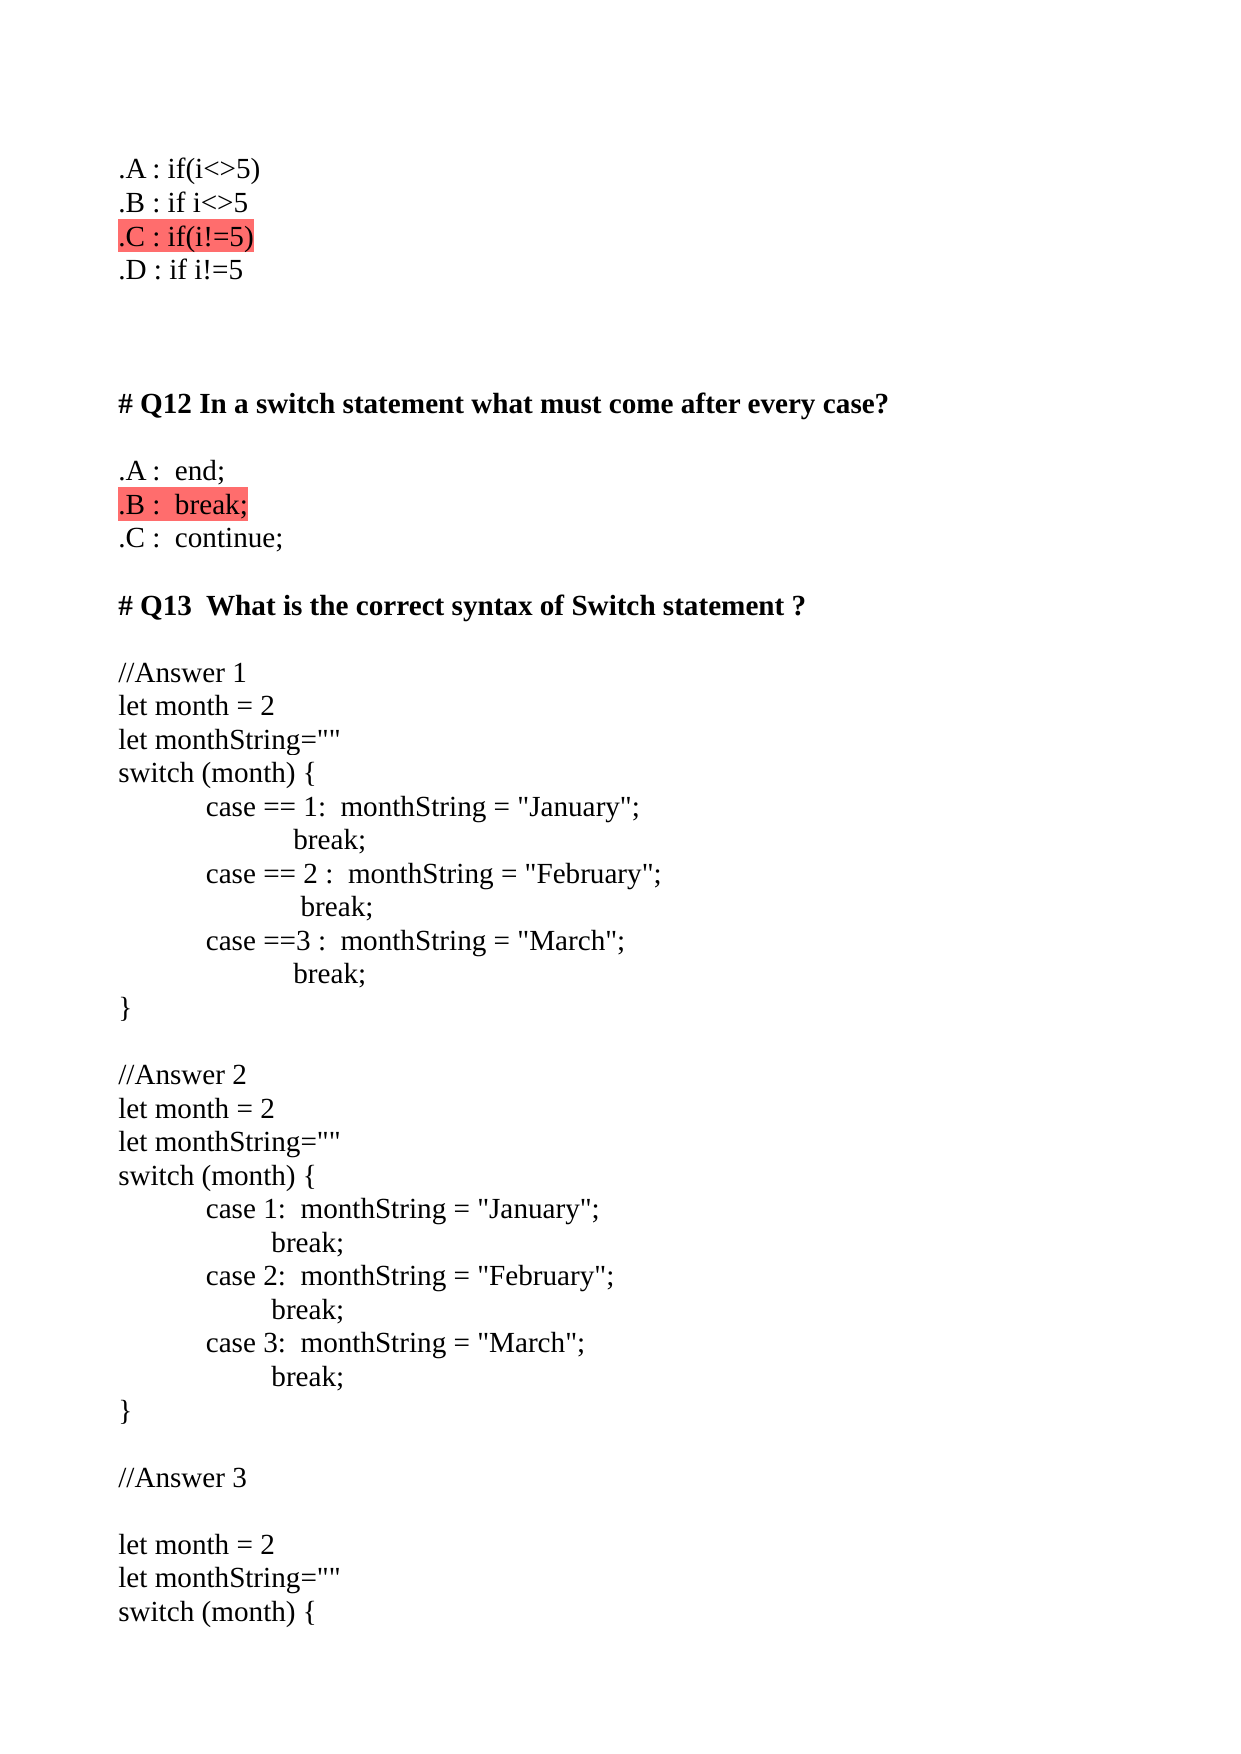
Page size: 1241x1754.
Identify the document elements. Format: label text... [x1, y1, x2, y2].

text //Answer 2 [118, 1057, 1122, 1091]
text break; [118, 957, 1122, 990]
text .B : break; [118, 487, 1122, 521]
text case 3: monthString = "March"; [118, 1326, 1122, 1359]
text let monthString="" [118, 1560, 1122, 1594]
text let monthString="" [118, 722, 1122, 755]
text case == 2 : monthString = "February"; [118, 856, 1122, 889]
text switch (month) { [118, 755, 1122, 789]
text switch (month) { [118, 1158, 1122, 1191]
text case ==3 : monthString = "March"; [118, 923, 1122, 957]
text break; [118, 1292, 1122, 1326]
text case 2: monthString = "February"; [118, 1258, 1122, 1292]
text let month = 2 [118, 688, 1122, 722]
text } [118, 990, 1122, 1024]
text break; [118, 889, 1122, 923]
text # Q13 What is the correct syntax of Switch statement ? [118, 588, 1122, 621]
text .C : continue; [118, 521, 1122, 554]
text } [118, 1393, 1122, 1426]
text break; [118, 1225, 1122, 1258]
text case 1: monthString = "January"; [118, 1191, 1122, 1225]
text .A : if(i<>5) [118, 152, 1122, 185]
text case == 1: monthString = "January"; [118, 789, 1122, 822]
text let month = 2 [118, 1091, 1122, 1124]
text # Q12 In a switch statement what must come after every case? [118, 386, 1122, 420]
text switch (month) { [118, 1594, 1122, 1627]
text .B : if i<>5 [118, 185, 1122, 219]
text .C : if(i!=5) [118, 219, 1122, 252]
text let month = 2 [118, 1527, 1122, 1560]
text //Answer 1 [118, 655, 1122, 688]
text let monthString="" [118, 1124, 1122, 1158]
text break; [118, 1359, 1122, 1393]
text //Answer 3 [118, 1460, 1122, 1493]
text .D : if i!=5 [118, 252, 1122, 286]
text break; [118, 822, 1122, 856]
text .A : end; [118, 453, 1122, 487]
